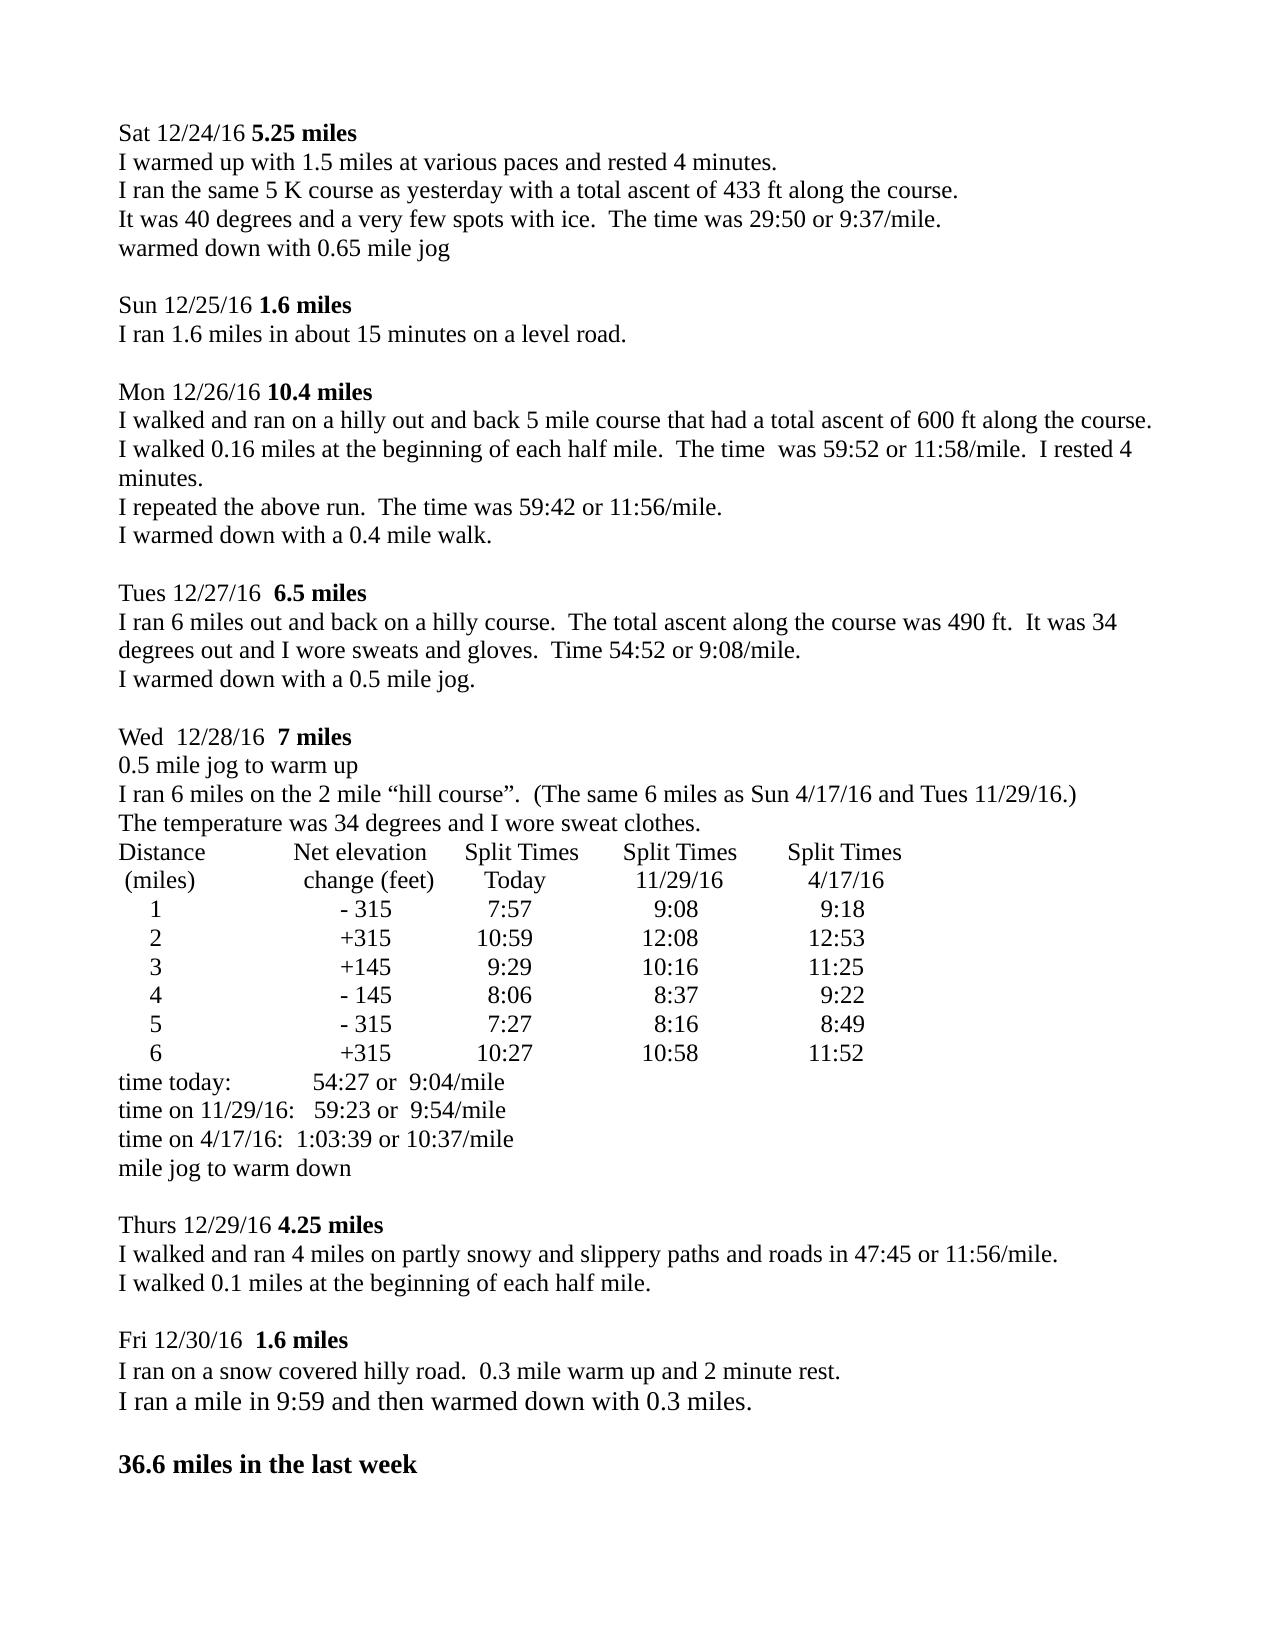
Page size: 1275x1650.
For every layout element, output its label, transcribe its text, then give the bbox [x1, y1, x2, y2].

text Thurs 12/29/16 4.25 miles [118, 1211, 1157, 1239]
text 5 - 315 7:27 8:16 8:49 [118, 1009, 1157, 1038]
text 0.5 mile jog to warm up [118, 751, 1157, 779]
text 1 - 315 7:57 9:08 9:18 [118, 894, 1157, 923]
text Fri 12/30/16 1.6 miles [118, 1326, 1157, 1354]
text (miles) change (feet) Today 11/29/16 4/17/16 [118, 866, 1157, 894]
text I ran 1.6 miles in about 15 minutes on a level road. [118, 319, 1157, 348]
text 2 +315 10:59 12:08 12:53 [118, 923, 1157, 952]
text The temperature was 34 degrees and I wore sweat clothes. [118, 808, 1157, 837]
text I walked and ran 4 miles on partly snowy and slippery paths and roads in 47:45 or 11:56/mile. [118, 1239, 1157, 1268]
text Sat 12/24/16 5.25 miles [118, 118, 1157, 147]
text Distance Net elevation Split Times Split Times Split Times [118, 837, 1157, 866]
text I warmed down with a 0.4 mile walk. [118, 521, 1157, 549]
text I repeated the above run. The time was 59:42 or 11:56/mile. [118, 492, 1157, 521]
text I ran on a snow covered hilly road. 0.3 mile warm up and 2 minute rest. [118, 1354, 1157, 1386]
text I ran 6 miles out and back on a hilly course. The total ascent along the course was 490 ft. It was 34 degrees out and I wore sweats and gloves. Time 54:52 or 9:08/mile. [118, 607, 1157, 664]
text 3 +145 9:29 10:16 11:25 [118, 952, 1157, 981]
text Mon 12/26/16 10.4 miles [118, 377, 1157, 406]
text I warmed down with a 0.5 mile jog. [118, 664, 1157, 693]
text I ran 6 miles on the 2 mile “hill course”. (The same 6 miles as Sun 4/17/16 and Tues 11/29/16.) [118, 779, 1157, 808]
text Wed 12/28/16 7 miles [118, 722, 1157, 751]
text Sun 12/25/16 1.6 miles [118, 291, 1157, 319]
text I ran the same 5 K course as yesterday with a total ascent of 433 ft along the course. [118, 176, 1157, 204]
text Tues 12/27/16 6.5 miles [118, 578, 1157, 607]
text I walked 0.1 miles at the beginning of each half mile. [118, 1268, 1157, 1297]
text I warmed up with 1.5 miles at various paces and rested 4 minutes. [118, 147, 1157, 176]
text 36.6 miles in the last week [118, 1448, 1157, 1479]
text time on 11/29/16: 59:23 or 9:54/mile [118, 1096, 1157, 1124]
text warmed down with 0.65 mile jog [118, 233, 1157, 262]
text time today: 54:27 or 9:04/mile [118, 1067, 1157, 1096]
text time on 4/17/16: 1:03:39 or 10:37/mile [118, 1124, 1157, 1153]
text I walked and ran on a hilly out and back 5 mile course that had a total ascent of 600 ft along the course. I walked 0.16 miles at the beginning of each half mile. The time was 59:52 or 11:58/mile. I rested 4 minutes. [118, 406, 1157, 492]
text mile jog to warm down [118, 1153, 1157, 1182]
text It was 40 degrees and a very few spots with ice. The time was 29:50 or 9:37/mile. [118, 204, 1157, 233]
text 4 - 145 8:06 8:37 9:22 [118, 981, 1157, 1009]
text I ran a mile in 9:59 and then warmed down with 0.3 miles. [118, 1386, 1157, 1417]
text 6 +315 10:27 10:58 11:52 [118, 1038, 1157, 1067]
